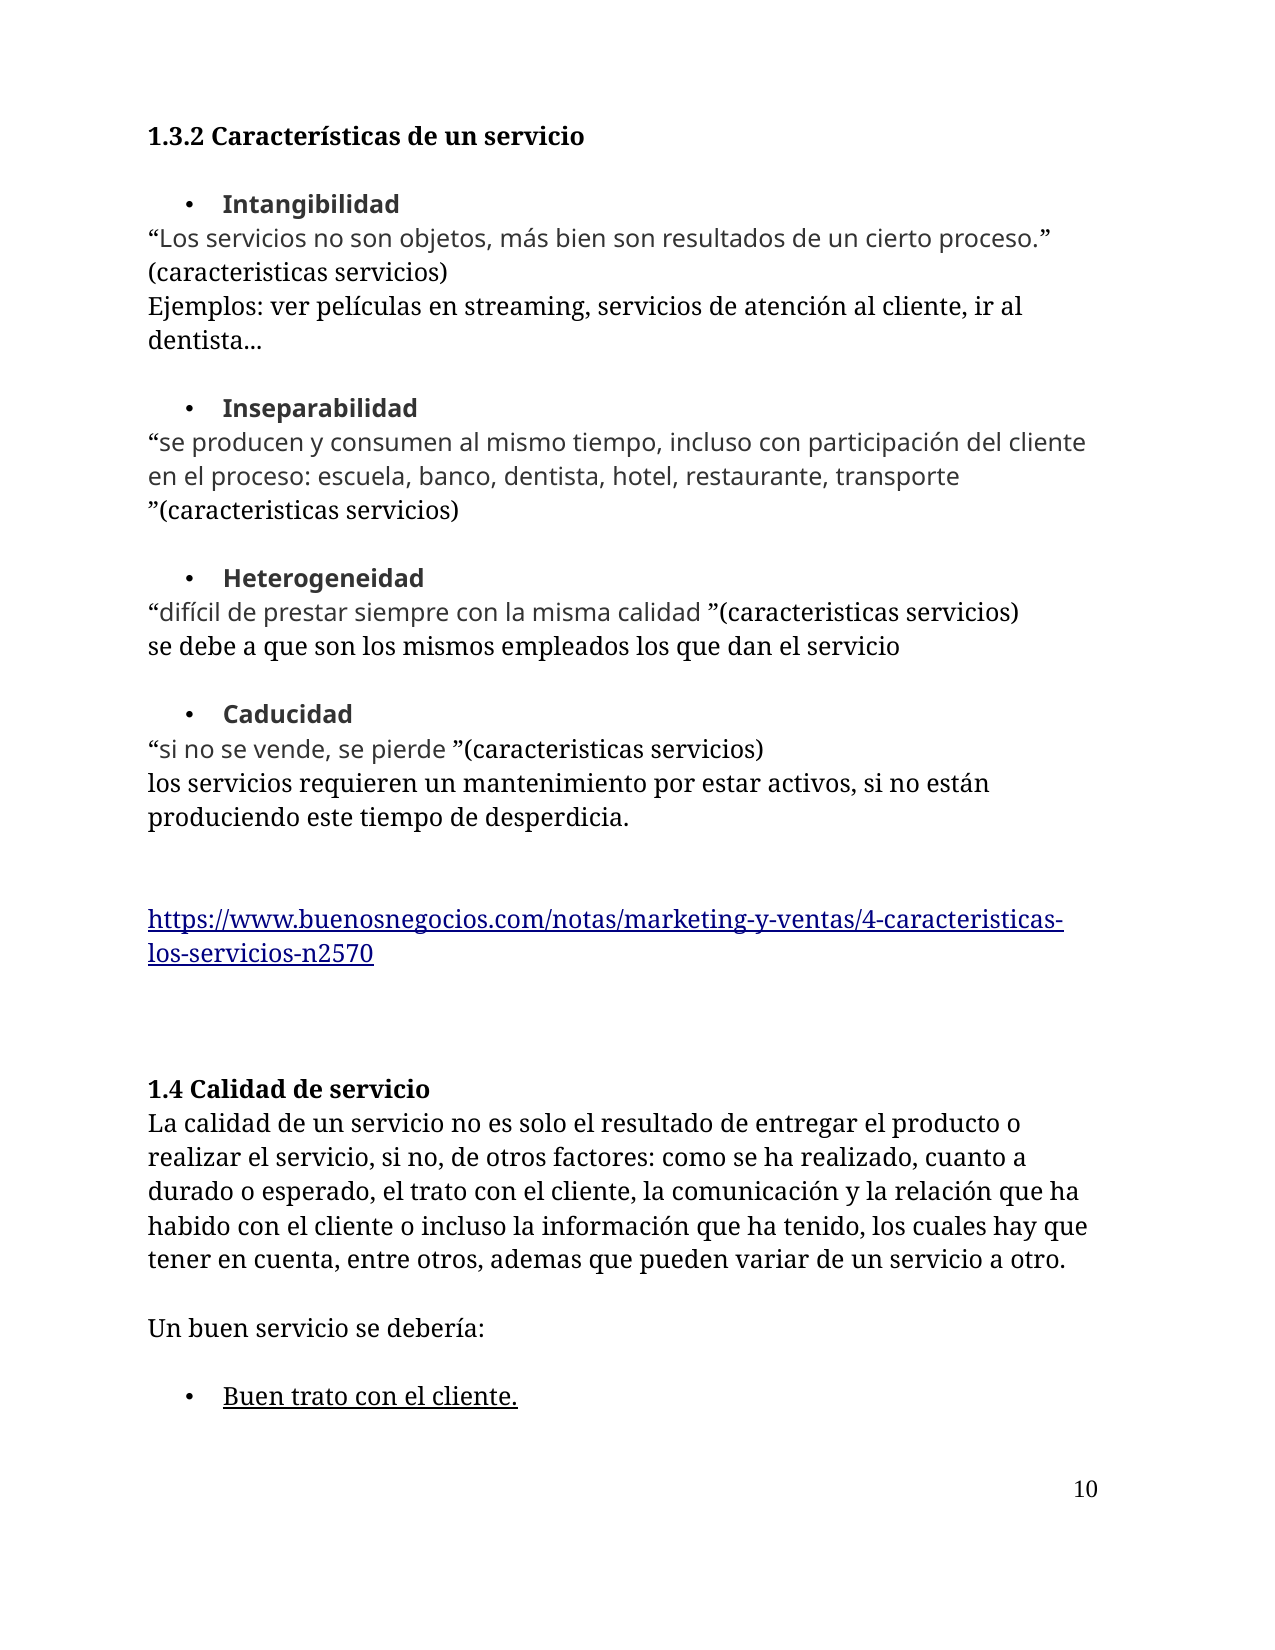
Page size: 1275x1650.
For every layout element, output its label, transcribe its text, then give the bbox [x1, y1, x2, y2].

text “se producen y consumen al mismo tiempo, incluso con participación del cliente en el proceso: escuela, banco, dentista, hotel, restaurante, transporte ”(caracteristicas servicios) [148, 425, 1098, 527]
text “difícil de prestar siempre con la misma calidad ”(caracteristicas servicios) [148, 595, 1098, 629]
list Caducidad [185, 697, 1098, 731]
text los servicios requieren un mantenimiento por estar activos, si no están produciendo este tiempo de desperdicia. [148, 765, 1098, 833]
list Buen trato con el cliente. [185, 1378, 1098, 1412]
text “Los servicios no son objetos, más bien son resultados de un cierto proceso.” (caracteristicas servicios) [148, 220, 1098, 288]
text se debe a que son los mismos empleados los que dan el servicio [148, 629, 1098, 663]
text https://www.buenosnegocios.com/notas/marketing-y-ventas/4-caracteristicas-los-servicios-n2570 [148, 902, 1098, 970]
text Un buen servicio se debería: [148, 1310, 1098, 1344]
text Ejemplos: ver películas en streaming, servicios de atención al cliente, ir al dentista... [148, 288, 1098, 357]
text 1.4 Calidad de servicio [148, 1072, 1098, 1106]
text “si no se vende, se pierde ”(caracteristicas servicios) [148, 731, 1098, 765]
text La calidad de un servicio no es solo el resultado de entregar el producto o realizar el servicio, si no, de otros factores: como se ha realizado, cuanto a durado o esperado, el trato con el cliente, la comunicación y la relación que ha habido con el cliente o incluso la información que ha tenido, los cuales hay que tener en cuenta, entre otros, ademas que pueden variar de un servicio a otro. [148, 1106, 1098, 1276]
text 1.3.2 Características de un servicio [148, 118, 1098, 152]
list Inseparabilidad [185, 391, 1098, 425]
list Intangibilidad [185, 186, 1098, 220]
list Heterogeneidad [185, 561, 1098, 595]
